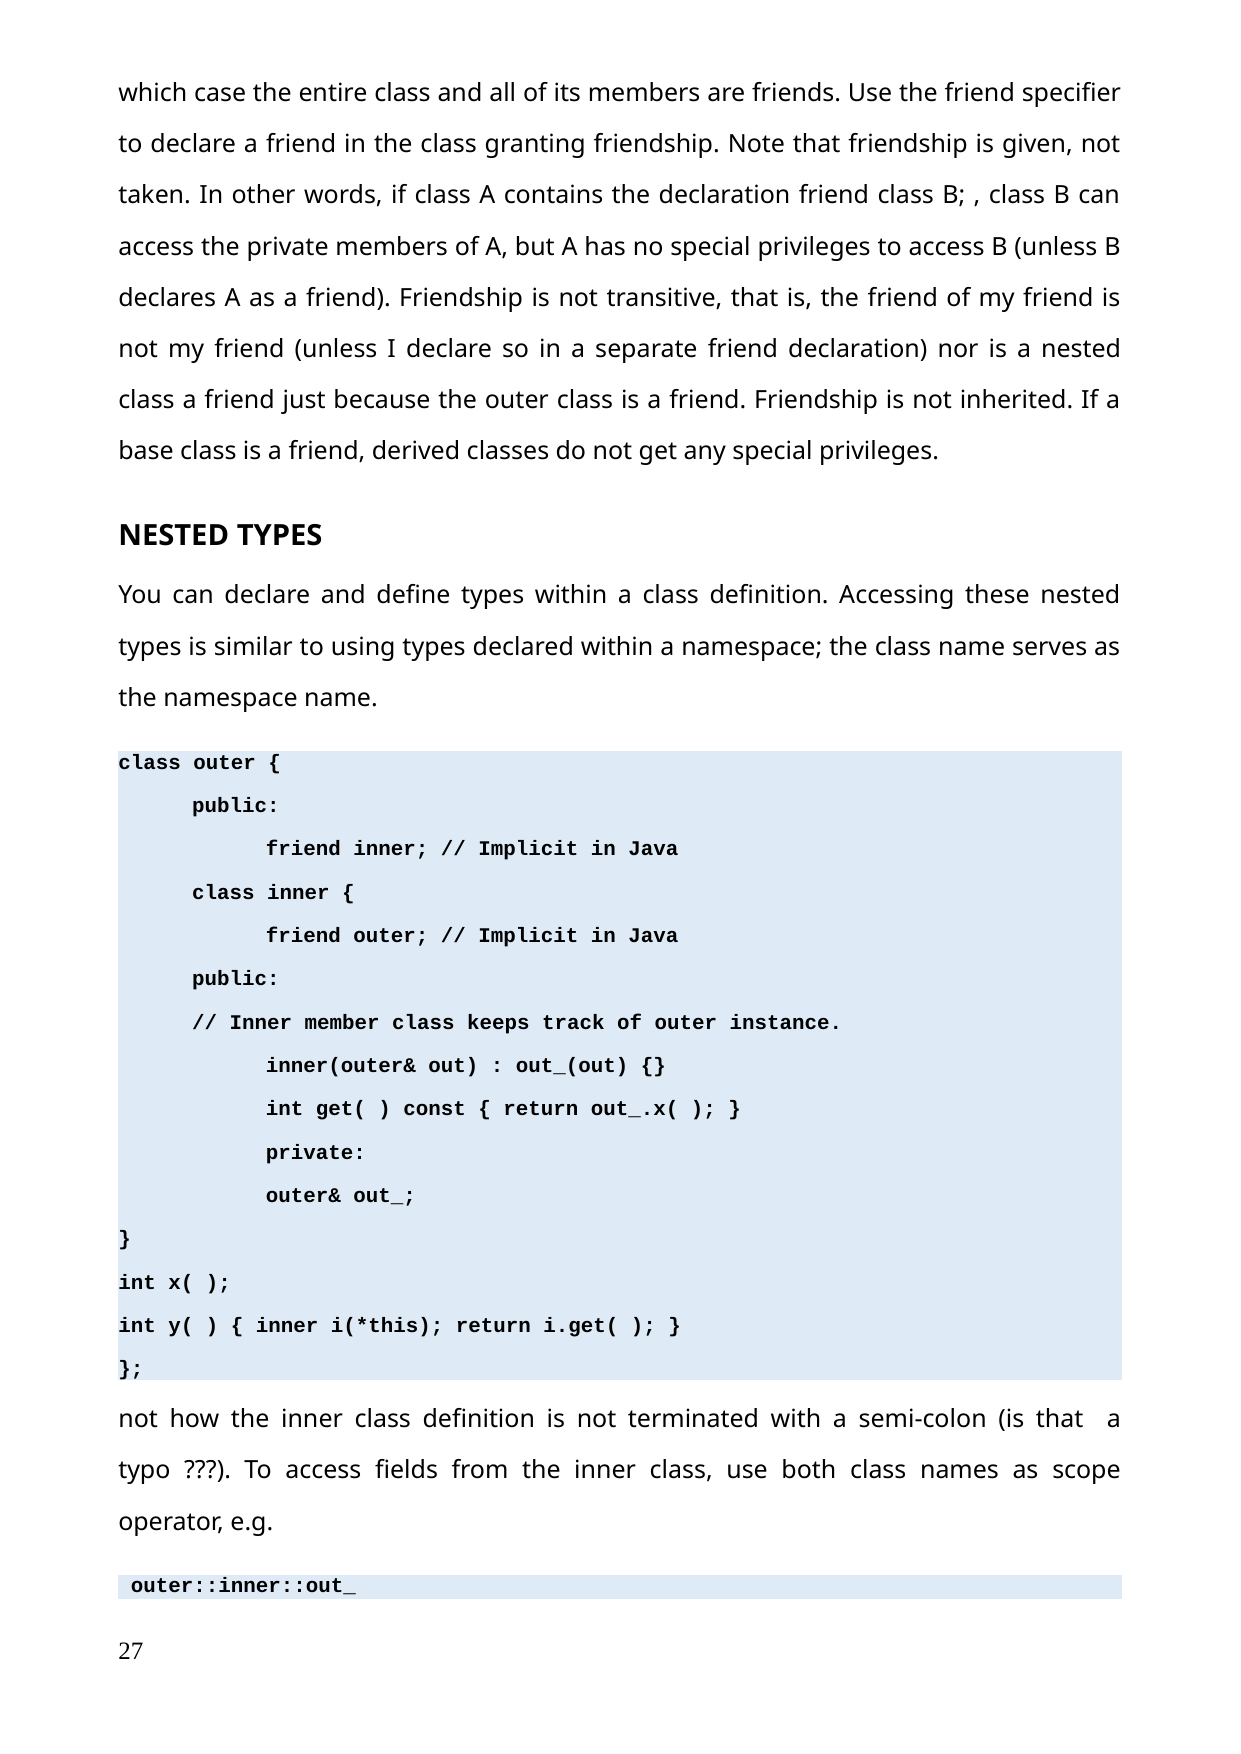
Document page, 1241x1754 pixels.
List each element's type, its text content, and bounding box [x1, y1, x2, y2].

text which case the entire class and all of its members are friends. Use the friend specifier to declare a friend in the class granting friendship. Note that friendship is given, not taken. In other words, if class A contains the declaration friend class B; , class B can access the private members of A, but A has no special privileges to access B (unless B declares A as a friend). Friendship is not transitive, that is, the friend of my friend is not my friend (unless I declare so in a separate friend declaration) nor is a nested class a friend just because the outer class is a friend. Friendship is not inherited. If a base class is a friend, derived classes do not get any special privileges. [118, 75, 1122, 466]
text int y( ) { inner i(*this); return i.get( ); } [118, 1314, 1122, 1337]
text outer::inner::out_ [118, 1575, 1122, 1599]
text friend inner; // Implicit in Java [118, 838, 1122, 860]
text class inner { [118, 881, 1122, 904]
text public: [118, 794, 1122, 817]
text not how the inner class definition is not terminated with a semi-colon (is that a typo ???). To access fields from the inner class, use both class names as scope operator, e.g. [118, 1401, 1122, 1537]
text inner(outer& out) : out_(out) {} [118, 1054, 1122, 1077]
text int get( ) const { return out_.x( ); } [118, 1098, 1122, 1120]
text // Inner member class keeps track of outer instance. [118, 1011, 1122, 1034]
text class outer { [118, 751, 1122, 774]
text } [118, 1228, 1122, 1250]
subtitle NESTED TYPES [118, 514, 1122, 554]
text int x( ); [118, 1271, 1122, 1294]
text You can declare and define types within a class definition. Accessing these nested types is similar to using types declared within a namespace; the class name serves as the namespace name. [118, 577, 1122, 713]
text outer& out_; [118, 1184, 1122, 1207]
text }; [118, 1358, 1122, 1380]
text private: [118, 1141, 1122, 1164]
text friend outer; // Implicit in Java [118, 924, 1122, 947]
text public: [118, 968, 1122, 990]
